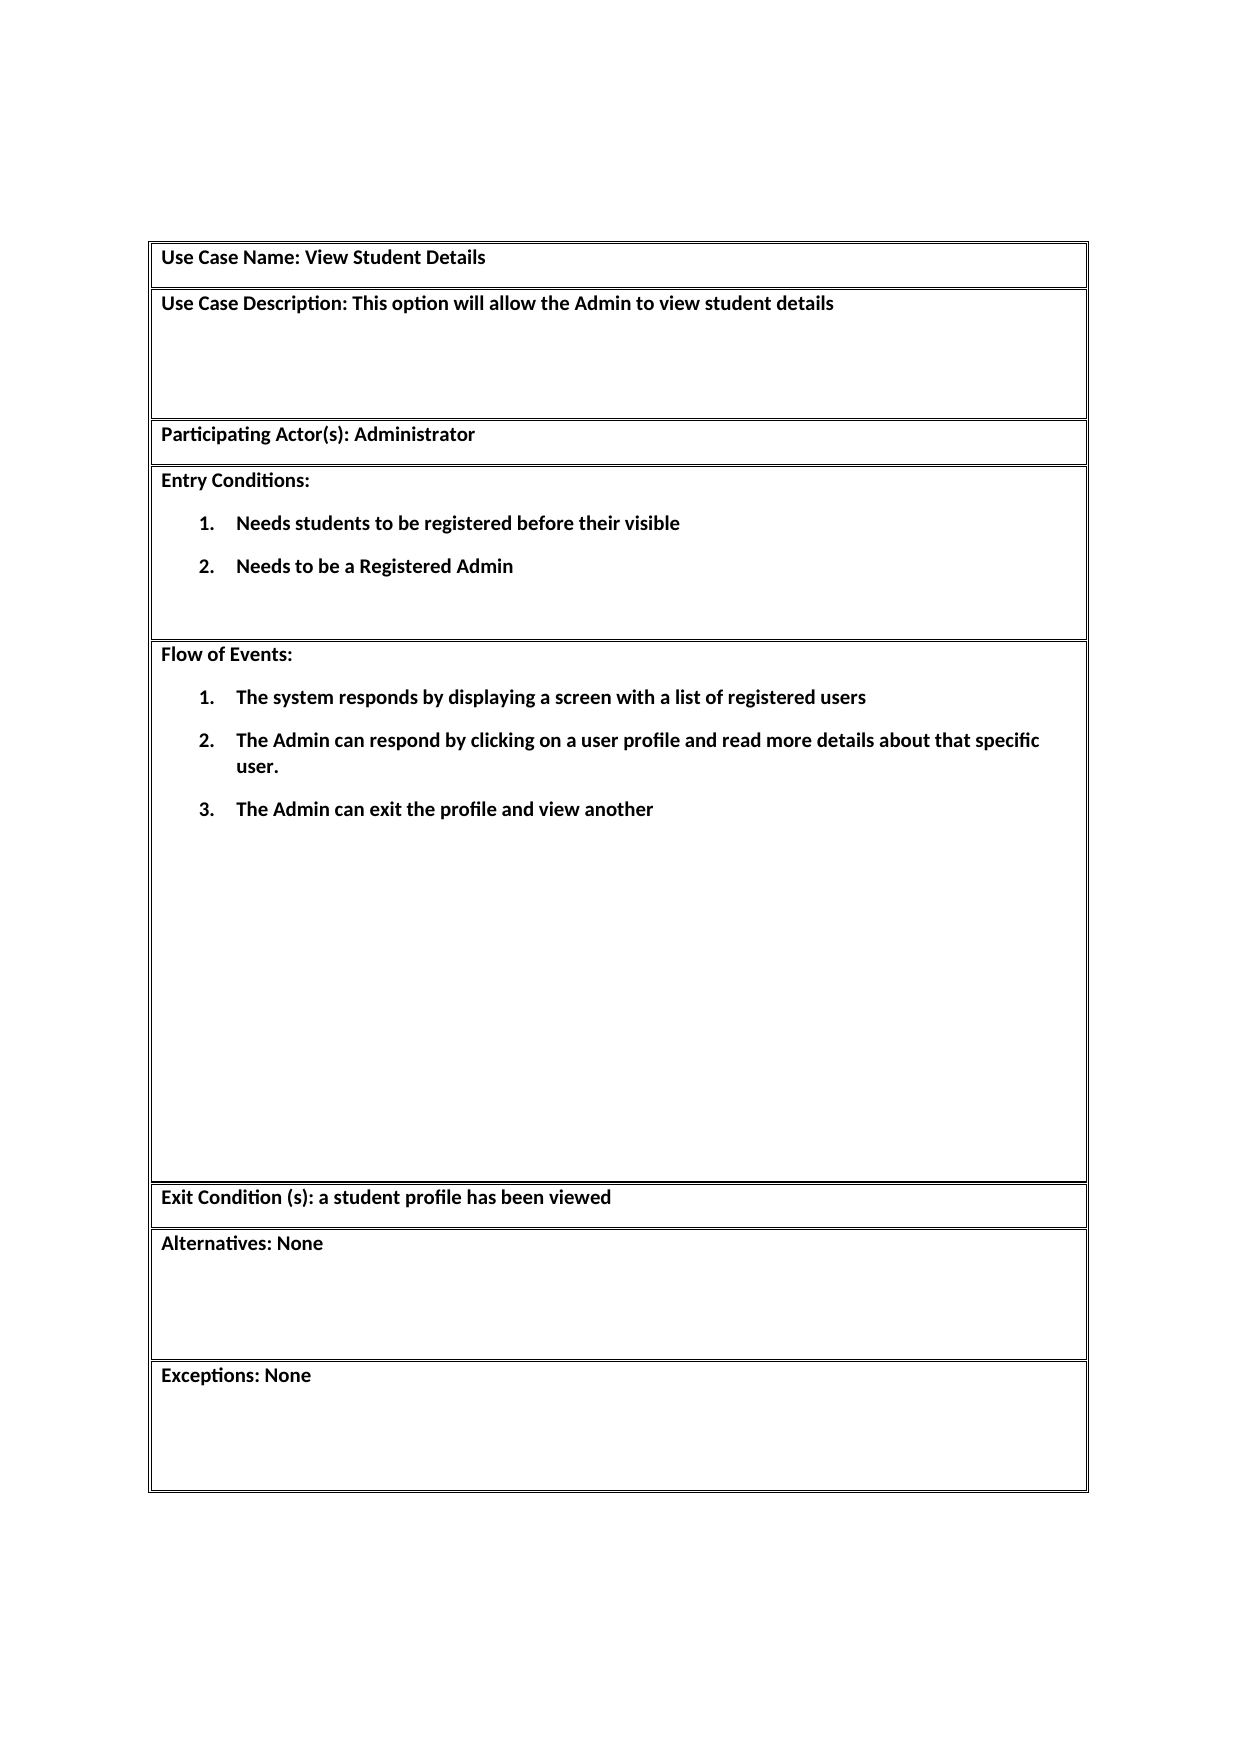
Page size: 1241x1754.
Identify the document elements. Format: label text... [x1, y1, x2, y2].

table_cell Flow of Events: The system responds by displaying a screen with a list of registered users The Admin can respond by clicking on a user profile and read more details about that specific user. The Admin can exit the profile and view another [152, 642, 1086, 1181]
table_cell Use Case Description: This option will allow the Admin to view student details [152, 290, 1086, 418]
table_cell Exceptions: None [152, 1362, 1086, 1490]
table_cell Exit Condition (s): a student profile has been viewed [152, 1185, 1086, 1227]
table_cell Participating Actor(s): Administrator [152, 421, 1086, 464]
table_cell Alternatives: None [152, 1230, 1086, 1359]
table_header Use Case Name: View Student Details [152, 244, 1086, 287]
table_cell Entry Conditions: Needs students to be registered before their visible Needs to be a Registered Admin [152, 467, 1086, 638]
